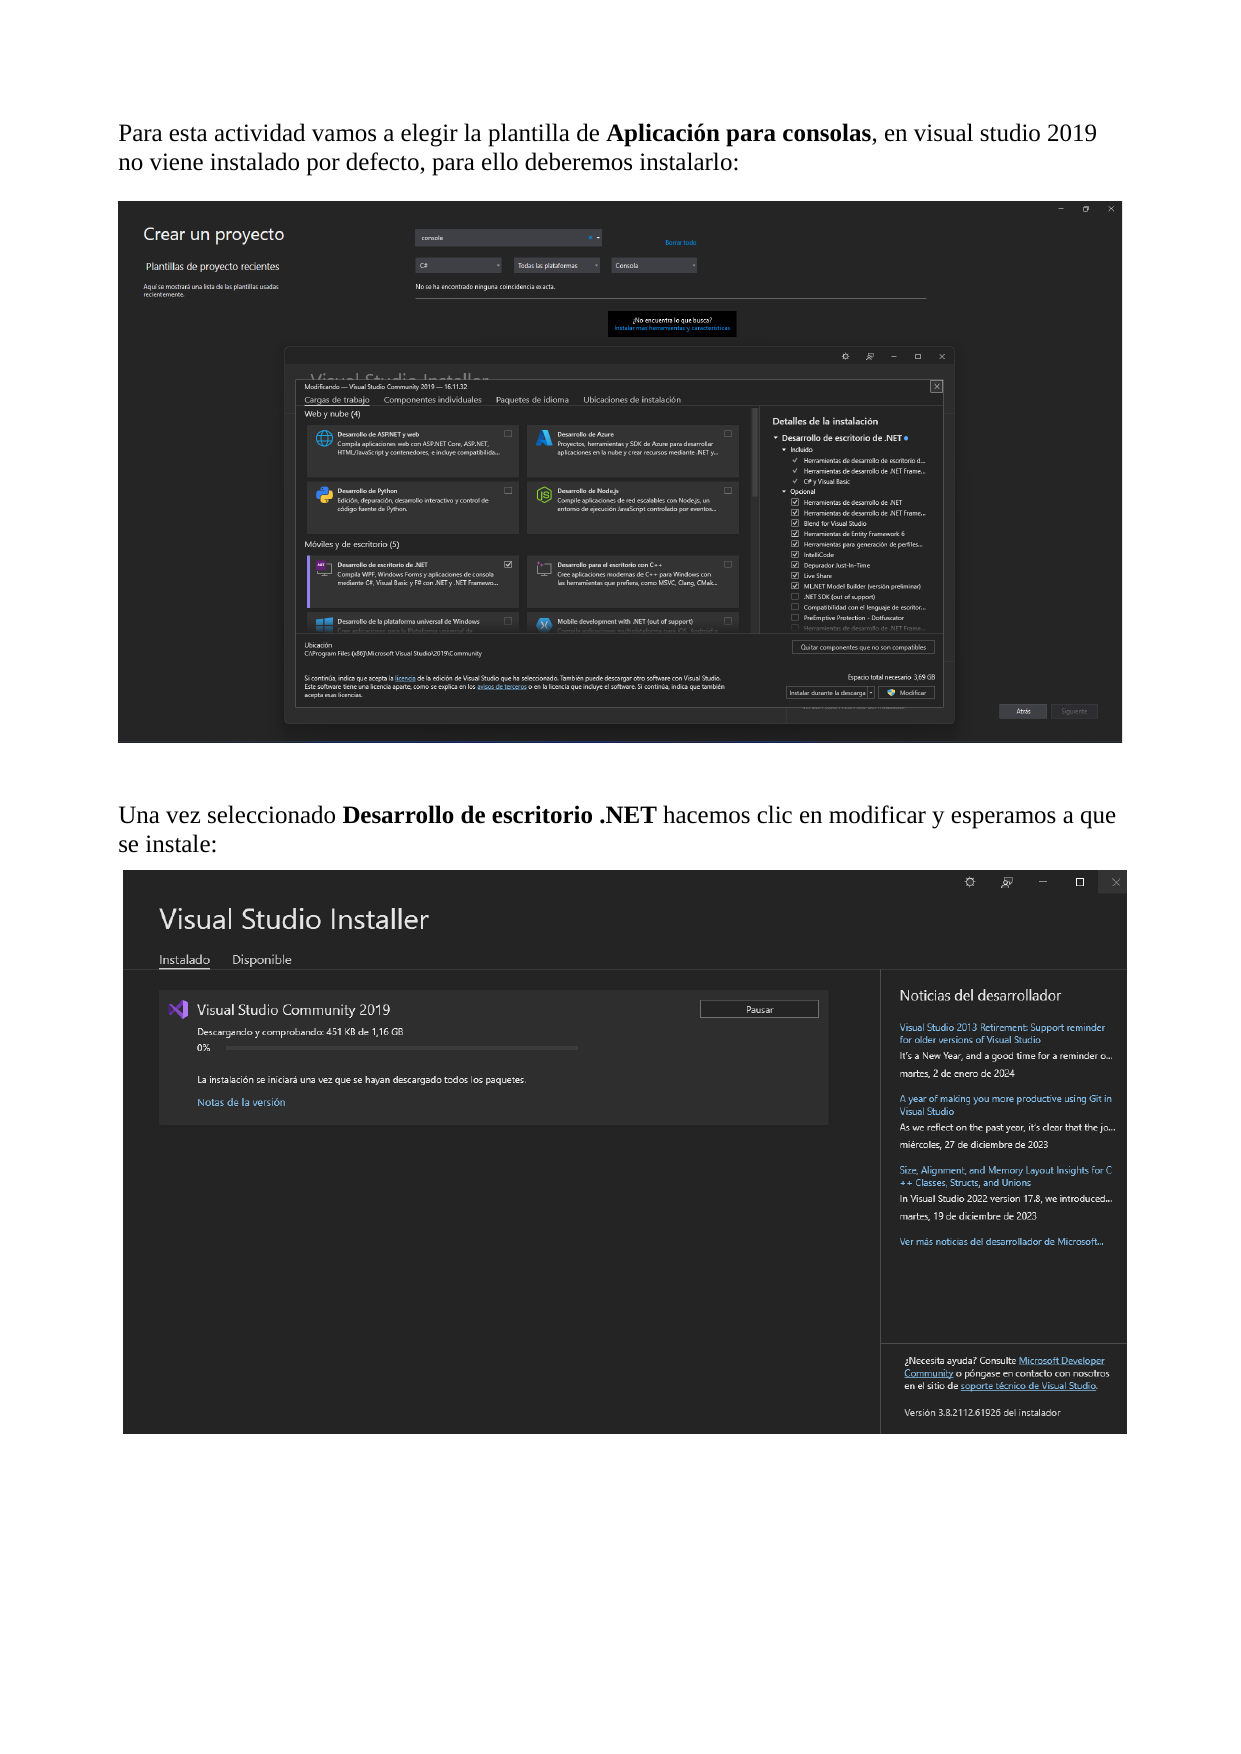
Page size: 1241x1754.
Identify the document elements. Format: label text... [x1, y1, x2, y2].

text Para esta actividad vamos a elegir la plantilla de Aplicación para consolas, en visual studio 2019 no viene instalado por defecto, para ello deberemos instalarlo: [118, 118, 1122, 176]
picture [123, 870, 1127, 1434]
text Una vez seleccionado Desarrollo de escritorio .NET hacemos clic en modificar y esperamos a que se instale: [118, 800, 1122, 858]
picture [118, 201, 1123, 743]
